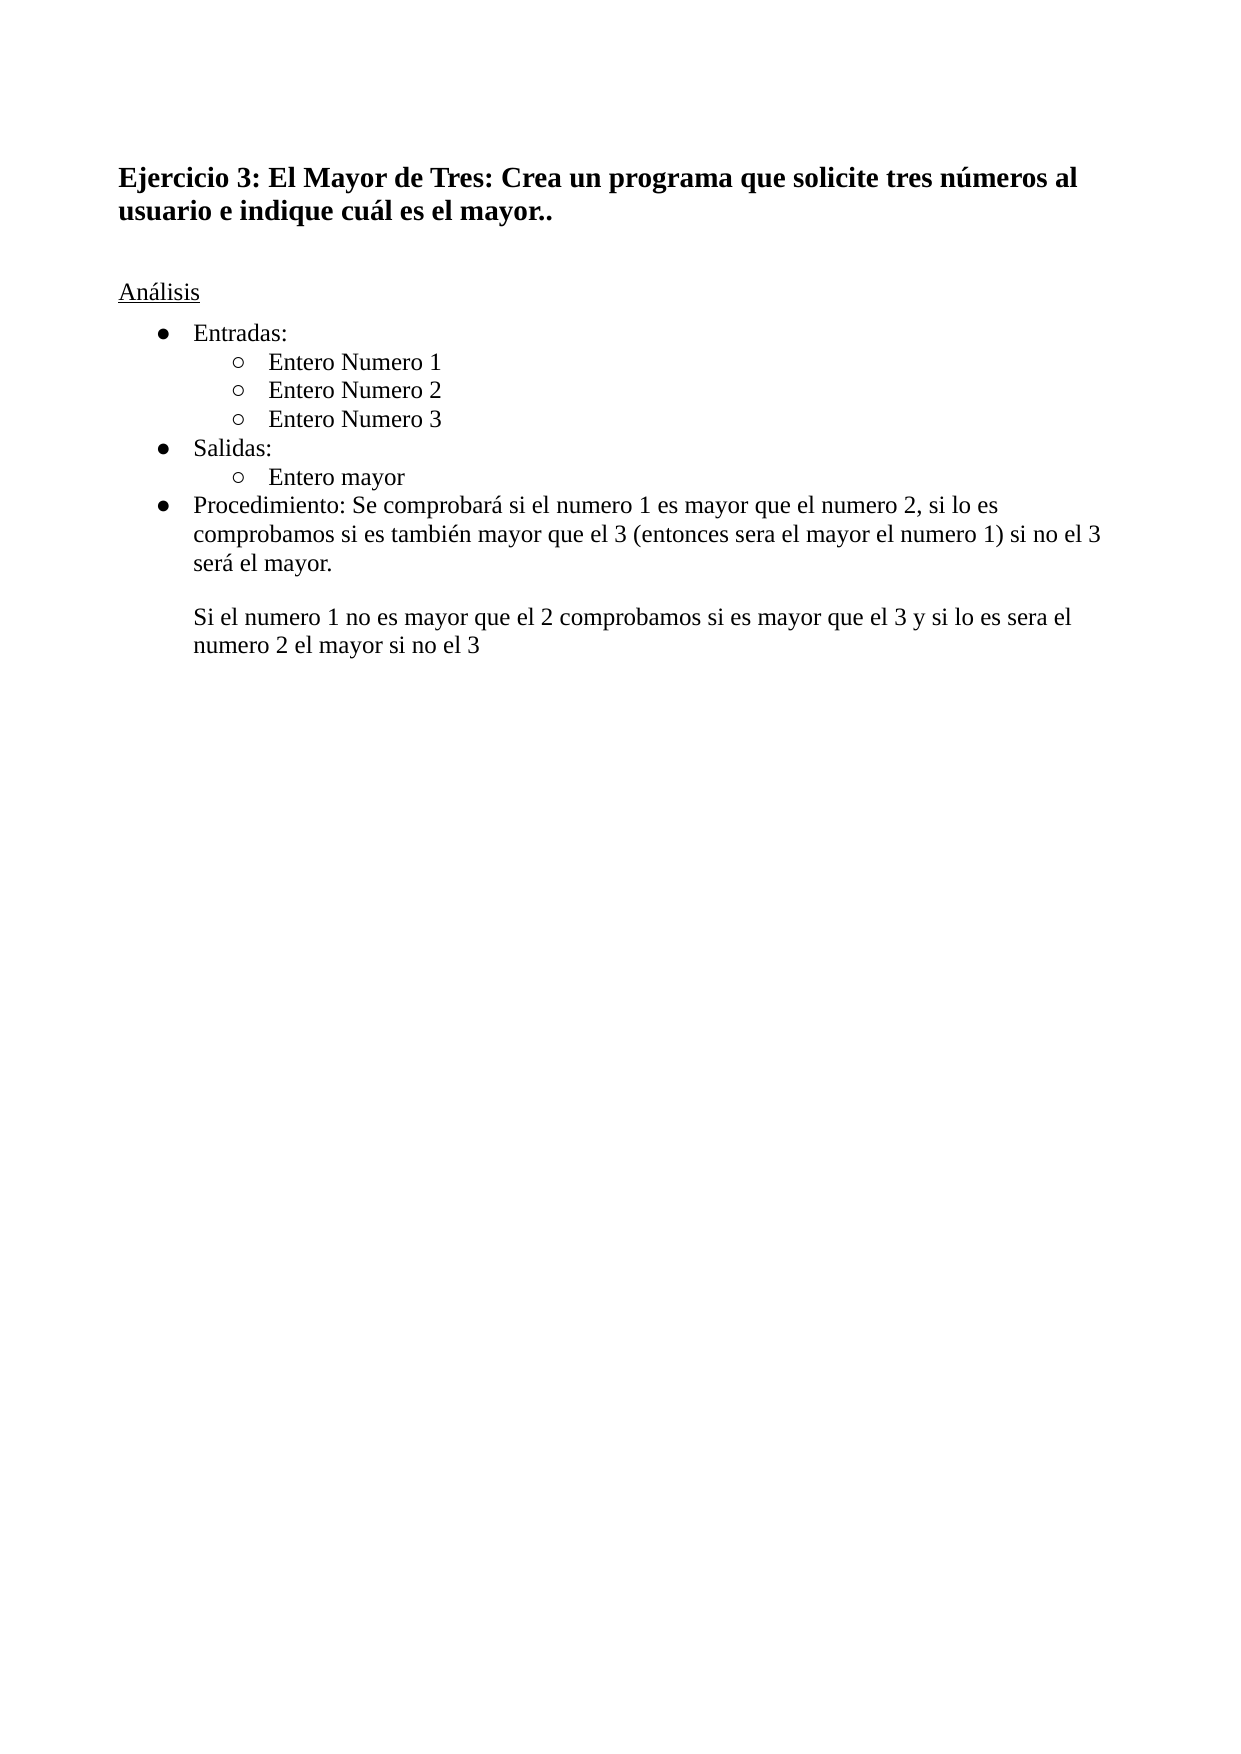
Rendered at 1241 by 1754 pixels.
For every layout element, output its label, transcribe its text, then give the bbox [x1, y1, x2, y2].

list Entradas: [156, 318, 1122, 347]
list Procedimiento: Se comprobará si el numero 1 es mayor que el numero 2, si lo es comprobamos si es también mayor que el 3 (entonces sera el mayor el numero 1) si no el 3 será el mayor. [156, 491, 1122, 577]
list Salidas: [156, 433, 1122, 462]
list Entero Numero 3 [231, 404, 1122, 433]
list Si el numero 1 no es mayor que el 2 comprobamos si es mayor que el 3 y si lo es sera el numero 2 el mayor si no el 3 [156, 602, 1122, 659]
list Entero Numero 1 [231, 347, 1122, 376]
subtitle Análisis [118, 277, 1122, 306]
list Entero Numero 2 [231, 376, 1122, 404]
subtitle Ejercicio 3: El Mayor de Tres: Crea un programa que solicite tres números al usuario e indique cuál es el mayor.. [118, 160, 1122, 227]
list Entero mayor [231, 462, 1122, 491]
